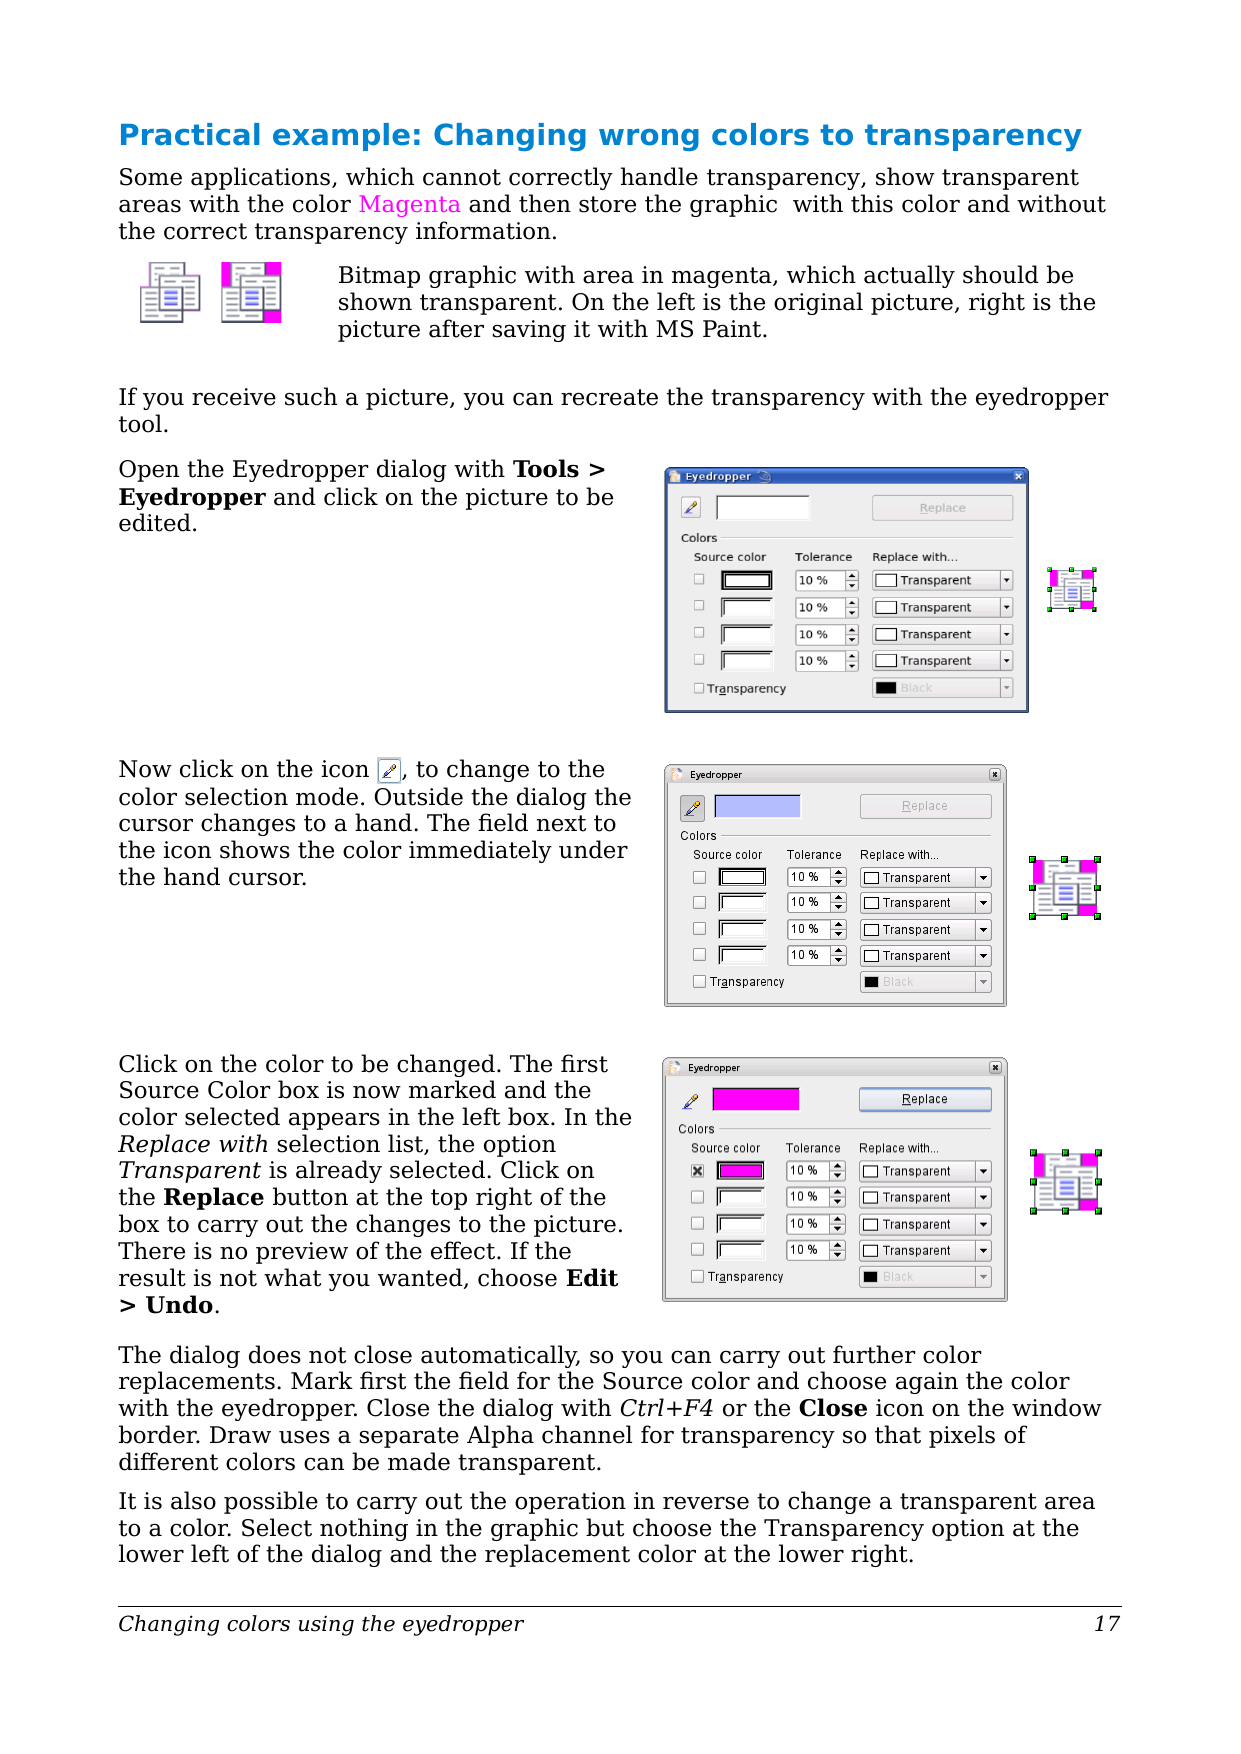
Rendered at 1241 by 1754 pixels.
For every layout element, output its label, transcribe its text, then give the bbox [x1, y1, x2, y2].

table_cell Click on the color to be changed. The first Source Color box is now marked and the color selected appears in the left box. In the Replace with selection list, the option Transparent is already selected. Click on the Replace button at the top right of the box to carry out the changes to the picture. There is no preview of the effect. If the result is not what you wanted, choose Edit > Undo. [118, 1045, 639, 1342]
table_header [639, 450, 1122, 750]
picture [140, 262, 201, 323]
table_header Open the Eyedropper dialog with Tools > Eyedropper and click on the picture to be edited. [118, 450, 639, 750]
text If you receive such a picture, you can recreate the transparency with the eyedropper tool. [118, 384, 1122, 438]
picture [377, 757, 402, 784]
text The dialog does not close automatically, so you can carry out further color replacements. Mark first the field for the Source color and choose again the color with the eyedropper. Close the dialog with Ctrl+F4 or the Close icon on the window border. Draw uses a separate Alpha channel for transparency so that pixels of different colors can be made transparent. [118, 1342, 1122, 1476]
table_header Bitmap graphic with area in magenta, which actually should be shown transparent. On the left is the original picture, right is the picture after saving it with MS Paint. [332, 257, 1114, 361]
picture [654, 456, 1107, 721]
picture [654, 1051, 1107, 1312]
picture [221, 262, 282, 323]
table_cell Now click on the icon , to change to the color selection mode. Outside the dialog the cursor changes to a hand. The field next to the icon shows the color immediately under the hand cursor. [118, 750, 639, 1045]
table_header [122, 257, 332, 361]
text It is also possible to carry out the operation in reverse to change a transparent area to a color. Select nothing in the graphic but choose the Transparency option at the lower left of the dialog and the replacement color at the lower right. [118, 1488, 1122, 1568]
table_cell [639, 1045, 1122, 1342]
table_cell [639, 750, 1122, 1045]
subtitle Practical example: Changing wrong colors to transparency [118, 118, 1122, 152]
picture [654, 756, 1107, 1015]
text Some applications, which cannot correctly handle transparency, show transparent areas with the color Magenta and then store the graphic with this color and without the correct transparency information. [118, 164, 1122, 244]
